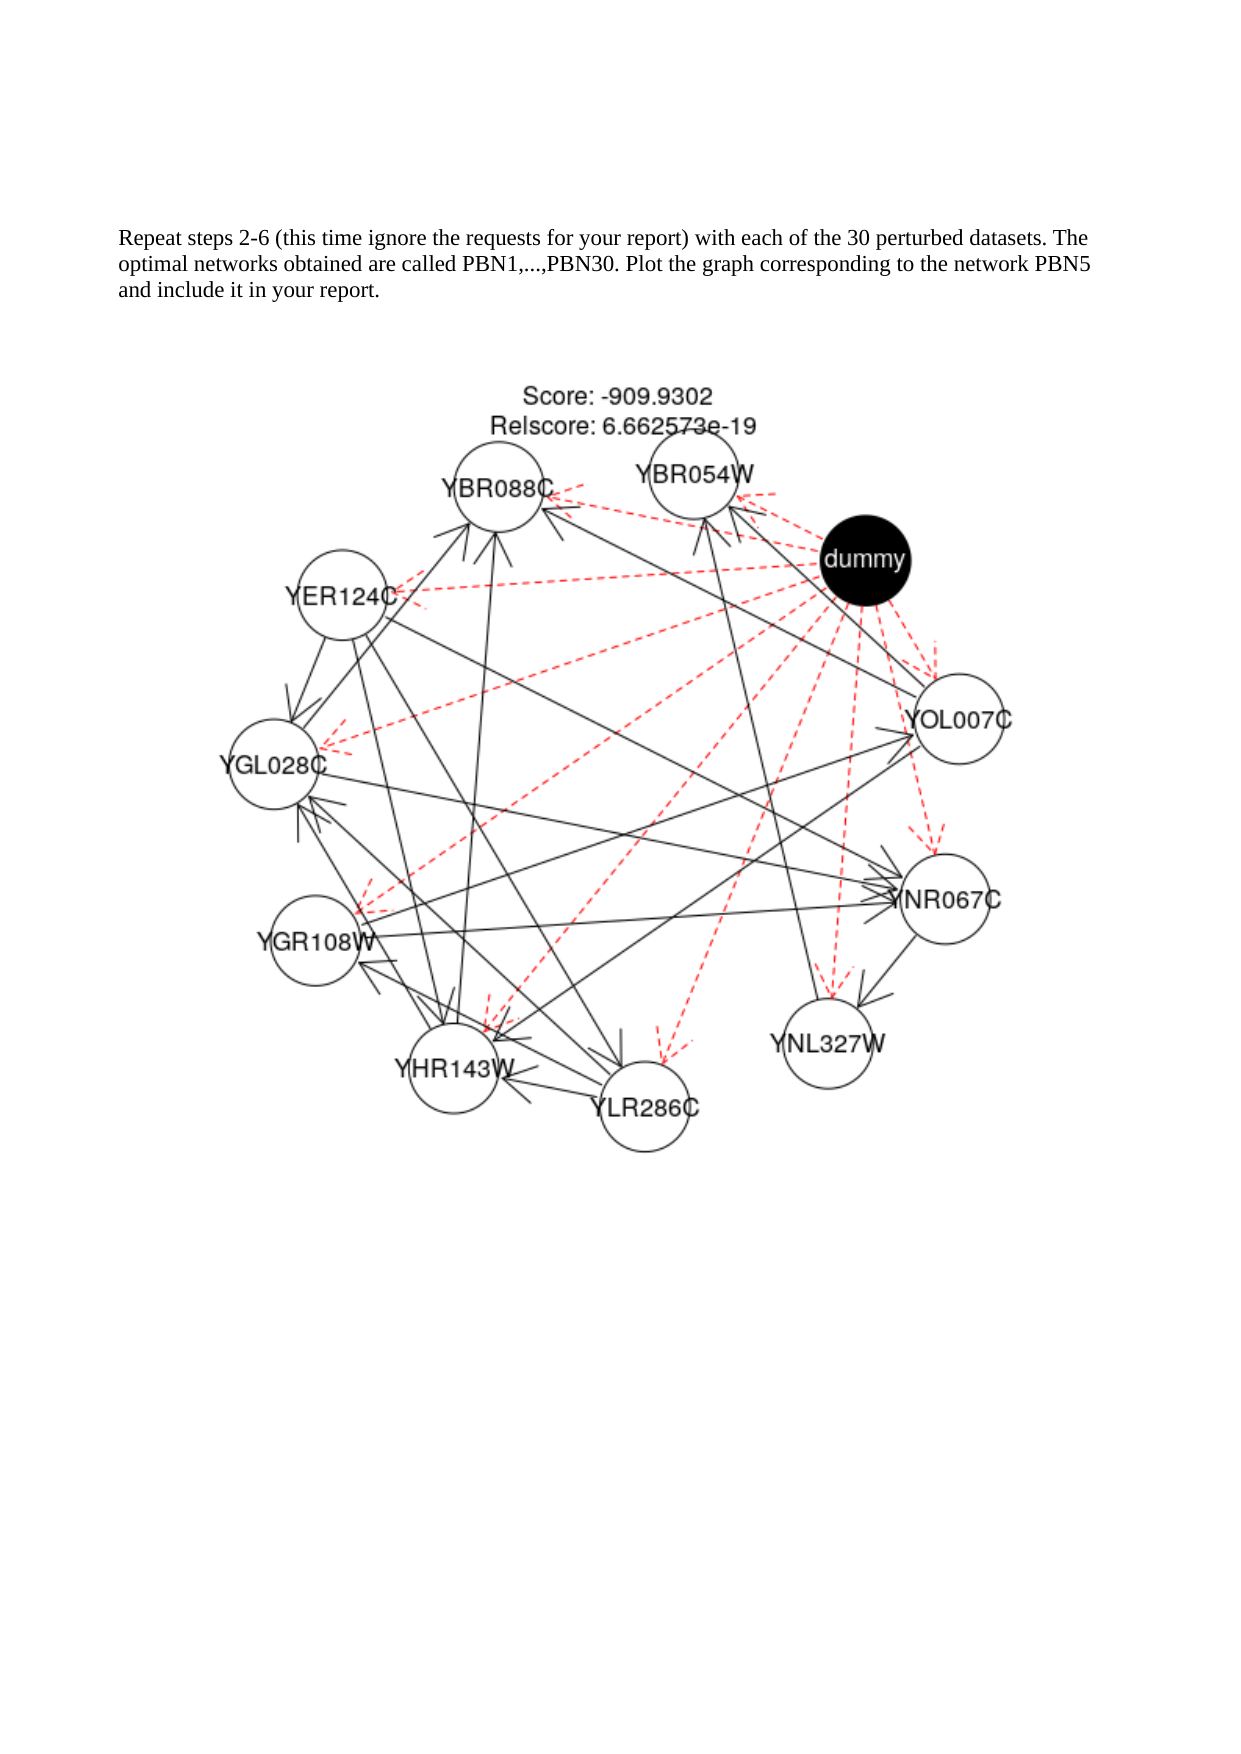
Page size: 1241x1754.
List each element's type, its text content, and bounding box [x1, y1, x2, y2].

picture [152, 355, 1089, 1220]
text Repeat steps 2-6 (this time ignore the requests for your report) with each of the 30 perturbed datasets. The optimal networks obtained are called PBN1,...,PBN30. Plot the graph corresponding to the network PBN5 and include it in your report. [118, 223, 1122, 303]
